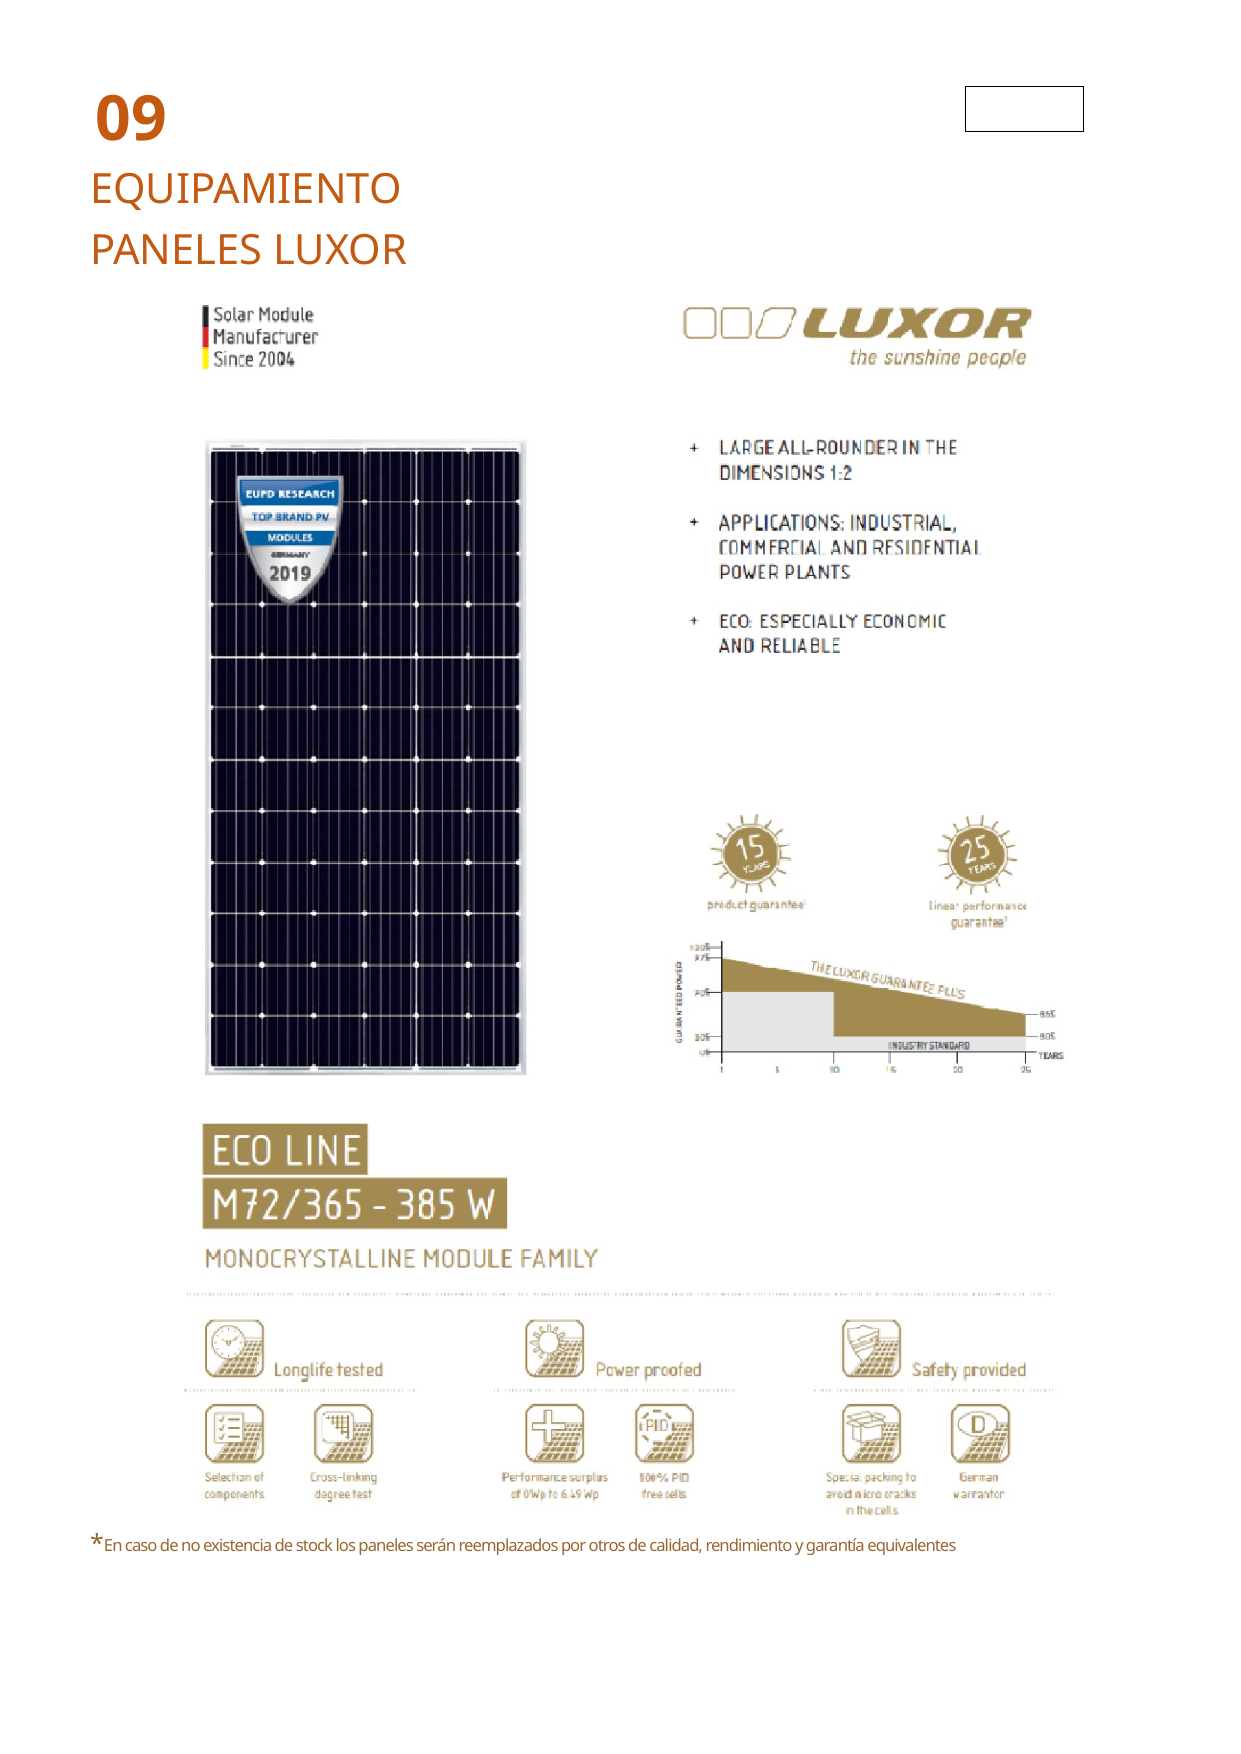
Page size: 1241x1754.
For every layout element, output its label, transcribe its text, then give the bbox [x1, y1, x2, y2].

text EQUIPAMIENTO [90, 159, 1162, 216]
text PANELES LUXOR [90, 220, 1162, 277]
text *En caso de no existencia de stock los paneles serán reemplazados por otros de calidad, rendimiento y garantía equivalentes [90, 281, 1162, 1559]
picture [184, 280, 1068, 1524]
